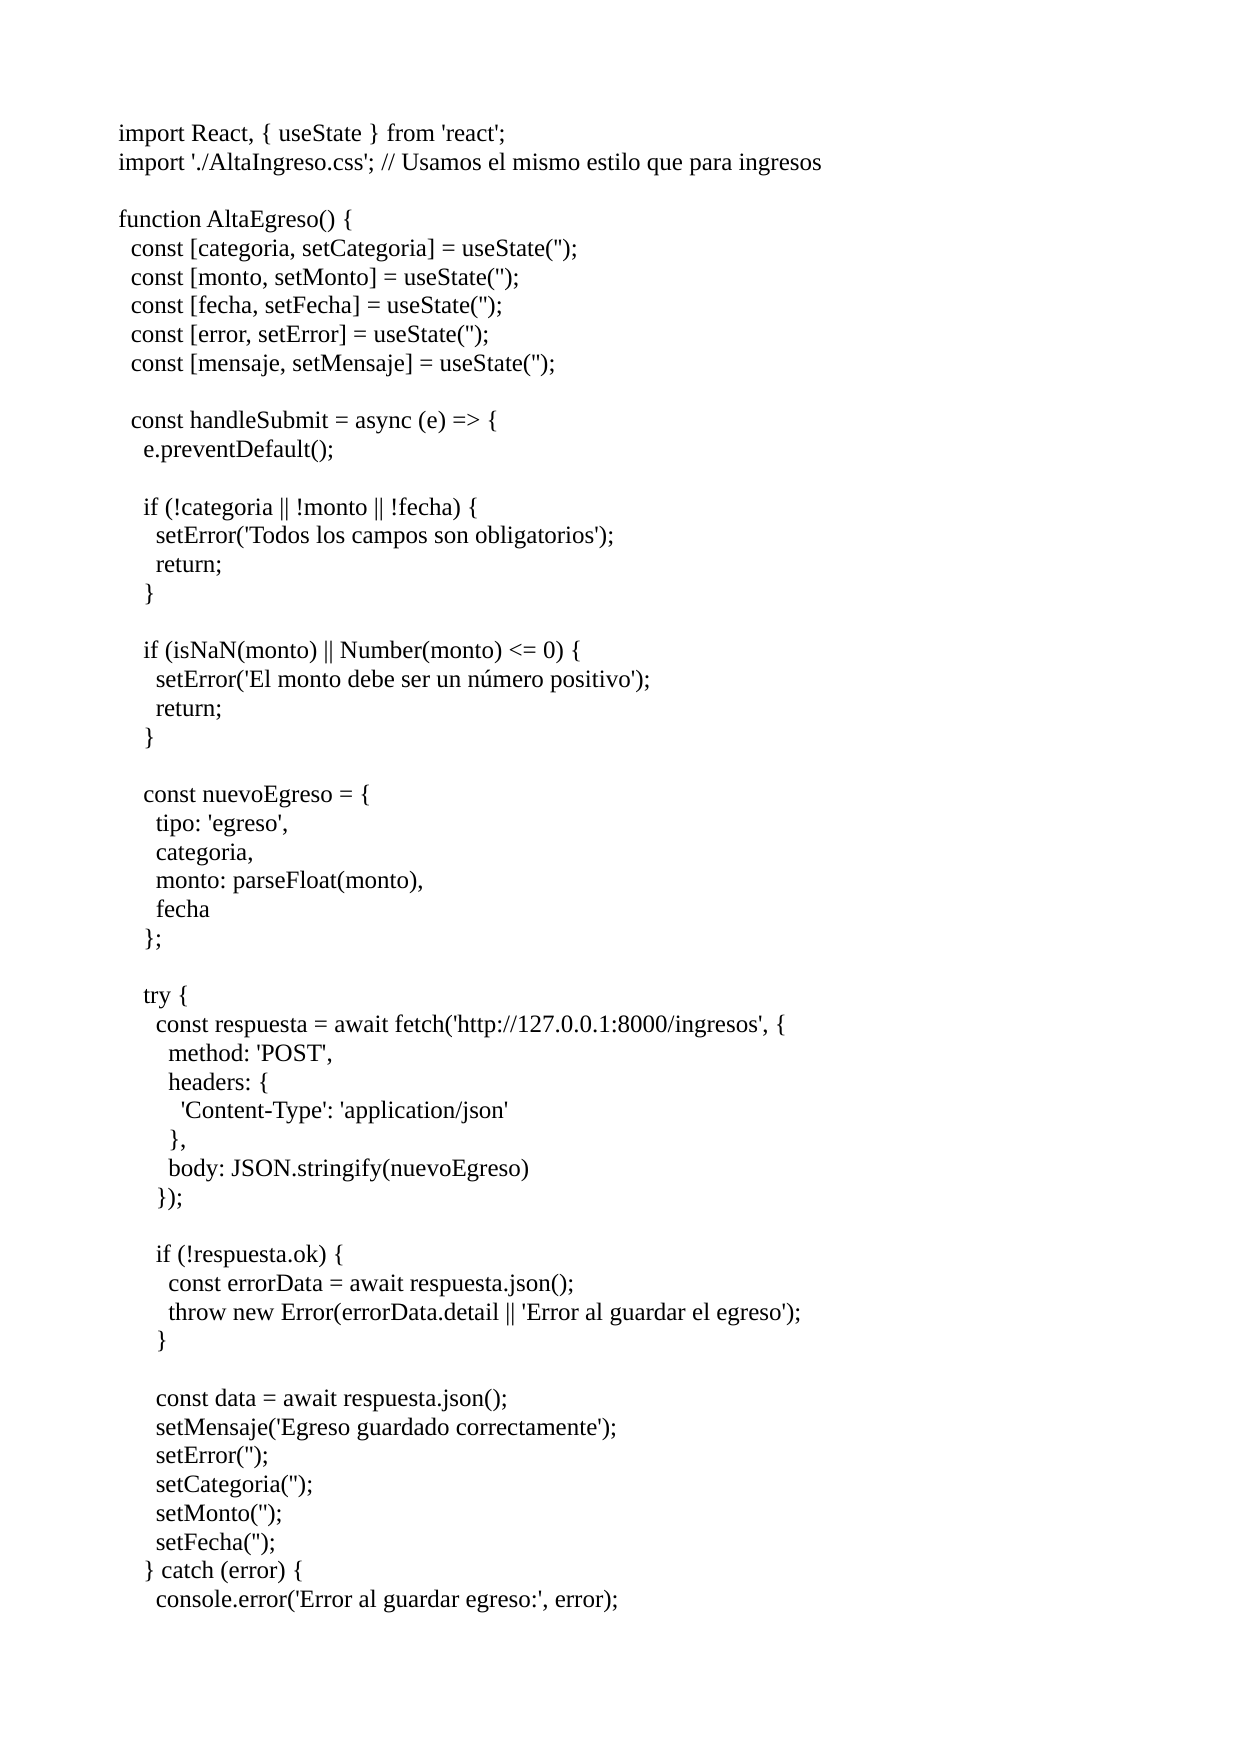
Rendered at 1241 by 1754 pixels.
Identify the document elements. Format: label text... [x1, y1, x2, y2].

text const [categoria, setCategoria] = useState(''); [118, 233, 1122, 262]
text headers: { [118, 1067, 1122, 1096]
text } [118, 578, 1122, 607]
text import React, { useState } from 'react'; [118, 118, 1122, 147]
text setMonto(''); [118, 1498, 1122, 1527]
text setError('Todos los campos son obligatorios'); [118, 521, 1122, 549]
text return; [118, 549, 1122, 578]
text 'Content-Type': 'application/json' [118, 1096, 1122, 1124]
text } catch (error) { [118, 1556, 1122, 1584]
text if (!respuesta.ok) { [118, 1239, 1122, 1268]
text } [118, 1326, 1122, 1354]
text import './AltaIngreso.css'; // Usamos el mismo estilo que para ingresos [118, 147, 1122, 176]
text const [fecha, setFecha] = useState(''); [118, 291, 1122, 319]
text setCategoria(''); [118, 1469, 1122, 1498]
text tipo: 'egreso', [118, 808, 1122, 837]
text }, [118, 1124, 1122, 1153]
text const data = await respuesta.json(); [118, 1383, 1122, 1412]
text const [error, setError] = useState(''); [118, 319, 1122, 348]
text setError(''); [118, 1441, 1122, 1469]
text function AltaEgreso() { [118, 204, 1122, 233]
text const [mensaje, setMensaje] = useState(''); [118, 348, 1122, 377]
text monto: parseFloat(monto), [118, 866, 1122, 894]
text } [118, 722, 1122, 751]
text method: 'POST', [118, 1038, 1122, 1067]
text const nuevoEgreso = { [118, 779, 1122, 808]
text if (!categoria || !monto || !fecha) { [118, 492, 1122, 521]
text setMensaje('Egreso guardado correctamente'); [118, 1412, 1122, 1441]
text setError('El monto debe ser un número positivo'); [118, 664, 1122, 693]
text console.error('Error al guardar egreso:', error); [118, 1584, 1122, 1613]
text setFecha(''); [118, 1527, 1122, 1556]
text return; [118, 693, 1122, 722]
text if (isNaN(monto) || Number(monto) <= 0) { [118, 636, 1122, 664]
text throw new Error(errorData.detail || 'Error al guardar el egreso'); [118, 1297, 1122, 1326]
text }); [118, 1182, 1122, 1211]
text fecha [118, 894, 1122, 923]
text categoria, [118, 837, 1122, 866]
text e.preventDefault(); [118, 434, 1122, 463]
text const [monto, setMonto] = useState(''); [118, 262, 1122, 291]
text const handleSubmit = async (e) => { [118, 406, 1122, 434]
text const errorData = await respuesta.json(); [118, 1268, 1122, 1297]
text const respuesta = await fetch('http://127.0.0.1:8000/ingresos', { [118, 1009, 1122, 1038]
text try { [118, 981, 1122, 1009]
text }; [118, 923, 1122, 952]
text body: JSON.stringify(nuevoEgreso) [118, 1153, 1122, 1182]
